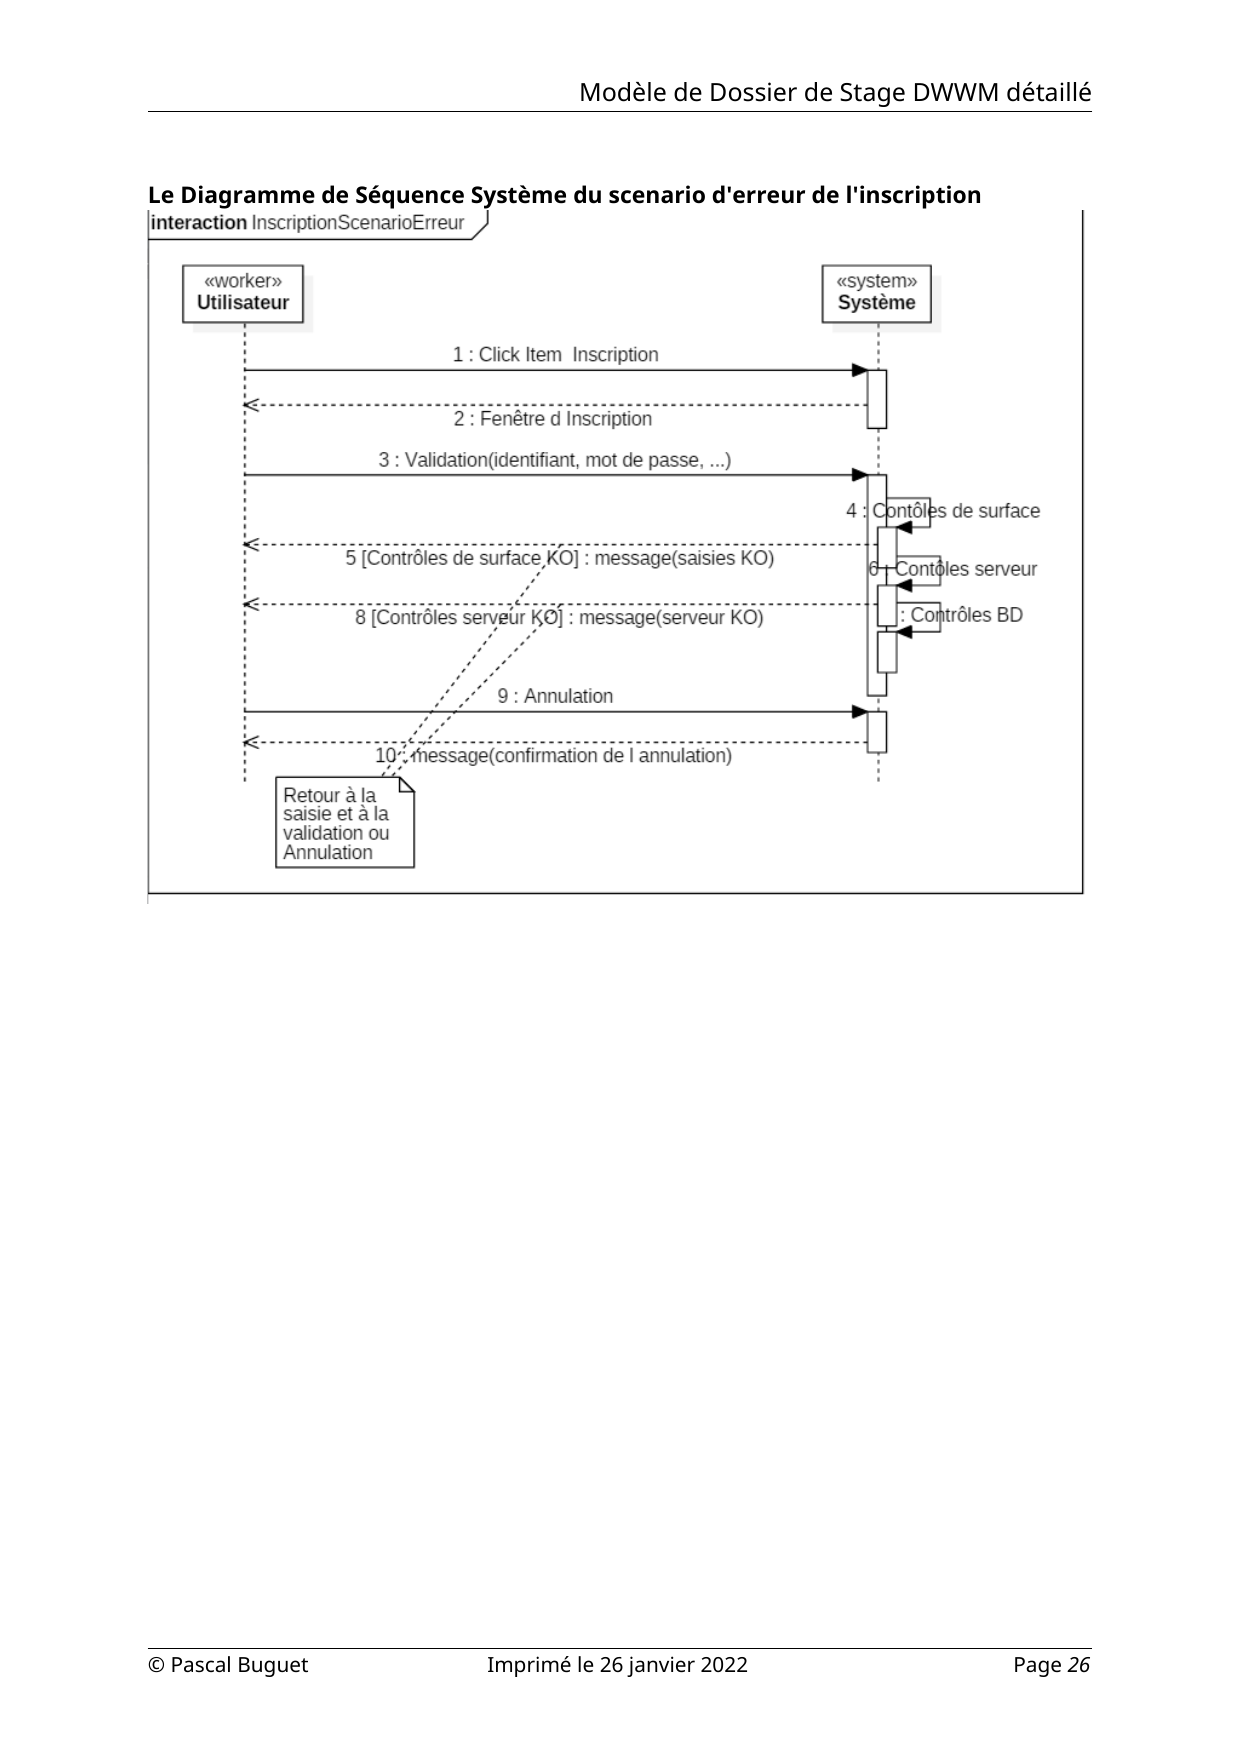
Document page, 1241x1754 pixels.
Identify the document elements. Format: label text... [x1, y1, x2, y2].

picture [147, 210, 1093, 904]
text Le Diagramme de Séquence Système du scenario d'erreur de l'inscription [148, 179, 1092, 210]
